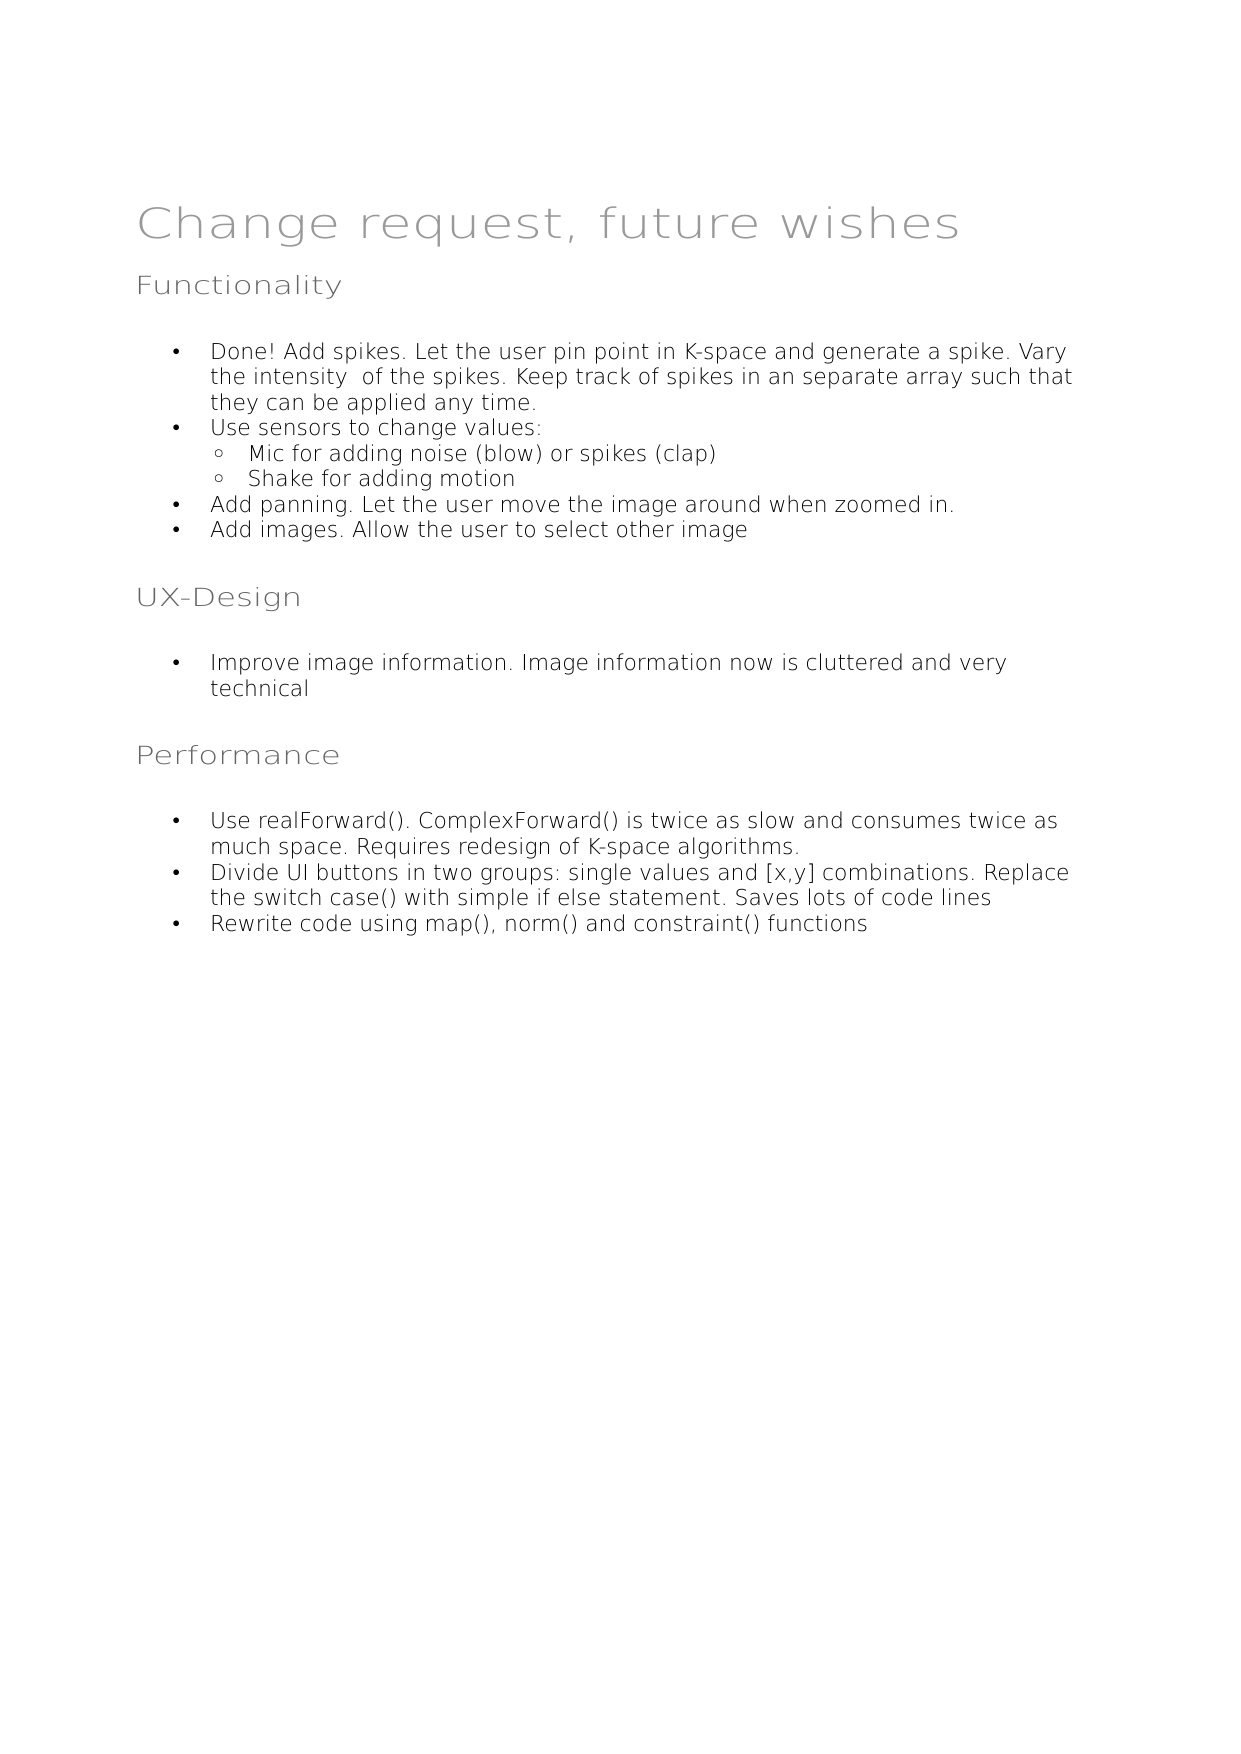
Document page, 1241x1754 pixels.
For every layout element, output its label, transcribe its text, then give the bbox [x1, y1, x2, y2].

subtitle Performance [135, 741, 1106, 771]
list Divide UI buttons in two groups: single values and [x,y] combinations. Replace the switch case() with simple if else statement. Saves lots of code lines [172, 859, 1106, 911]
list Rewrite code using map(), norm() and constraint() functions [172, 911, 1106, 936]
list Improve image information. Image information now is cluttered and very technical [172, 650, 1106, 701]
subtitle Change request, future wishes [135, 199, 1106, 248]
list Add images. Allow the user to select other image [172, 517, 1106, 543]
list Shake for adding motion [210, 466, 1106, 492]
subtitle UX-Design [135, 583, 1106, 612]
subtitle Functionality [135, 272, 1106, 301]
list Use sensors to change values: [172, 415, 1106, 441]
list Use realForward(). ComplexForward() is twice as slow and consumes twice as much space. Requires redesign of K-space algorithms. [172, 808, 1106, 859]
list Done! Add spikes. Let the user pin point in K-space and generate a spike. Vary the intensity of the spikes. Keep track of spikes in an separate array such that they can be applied any time. [172, 339, 1106, 415]
list Mic for adding noise (blow) or spikes (clap) [210, 441, 1106, 466]
list Add panning. Let the user move the image around when zoomed in. [172, 492, 1106, 517]
